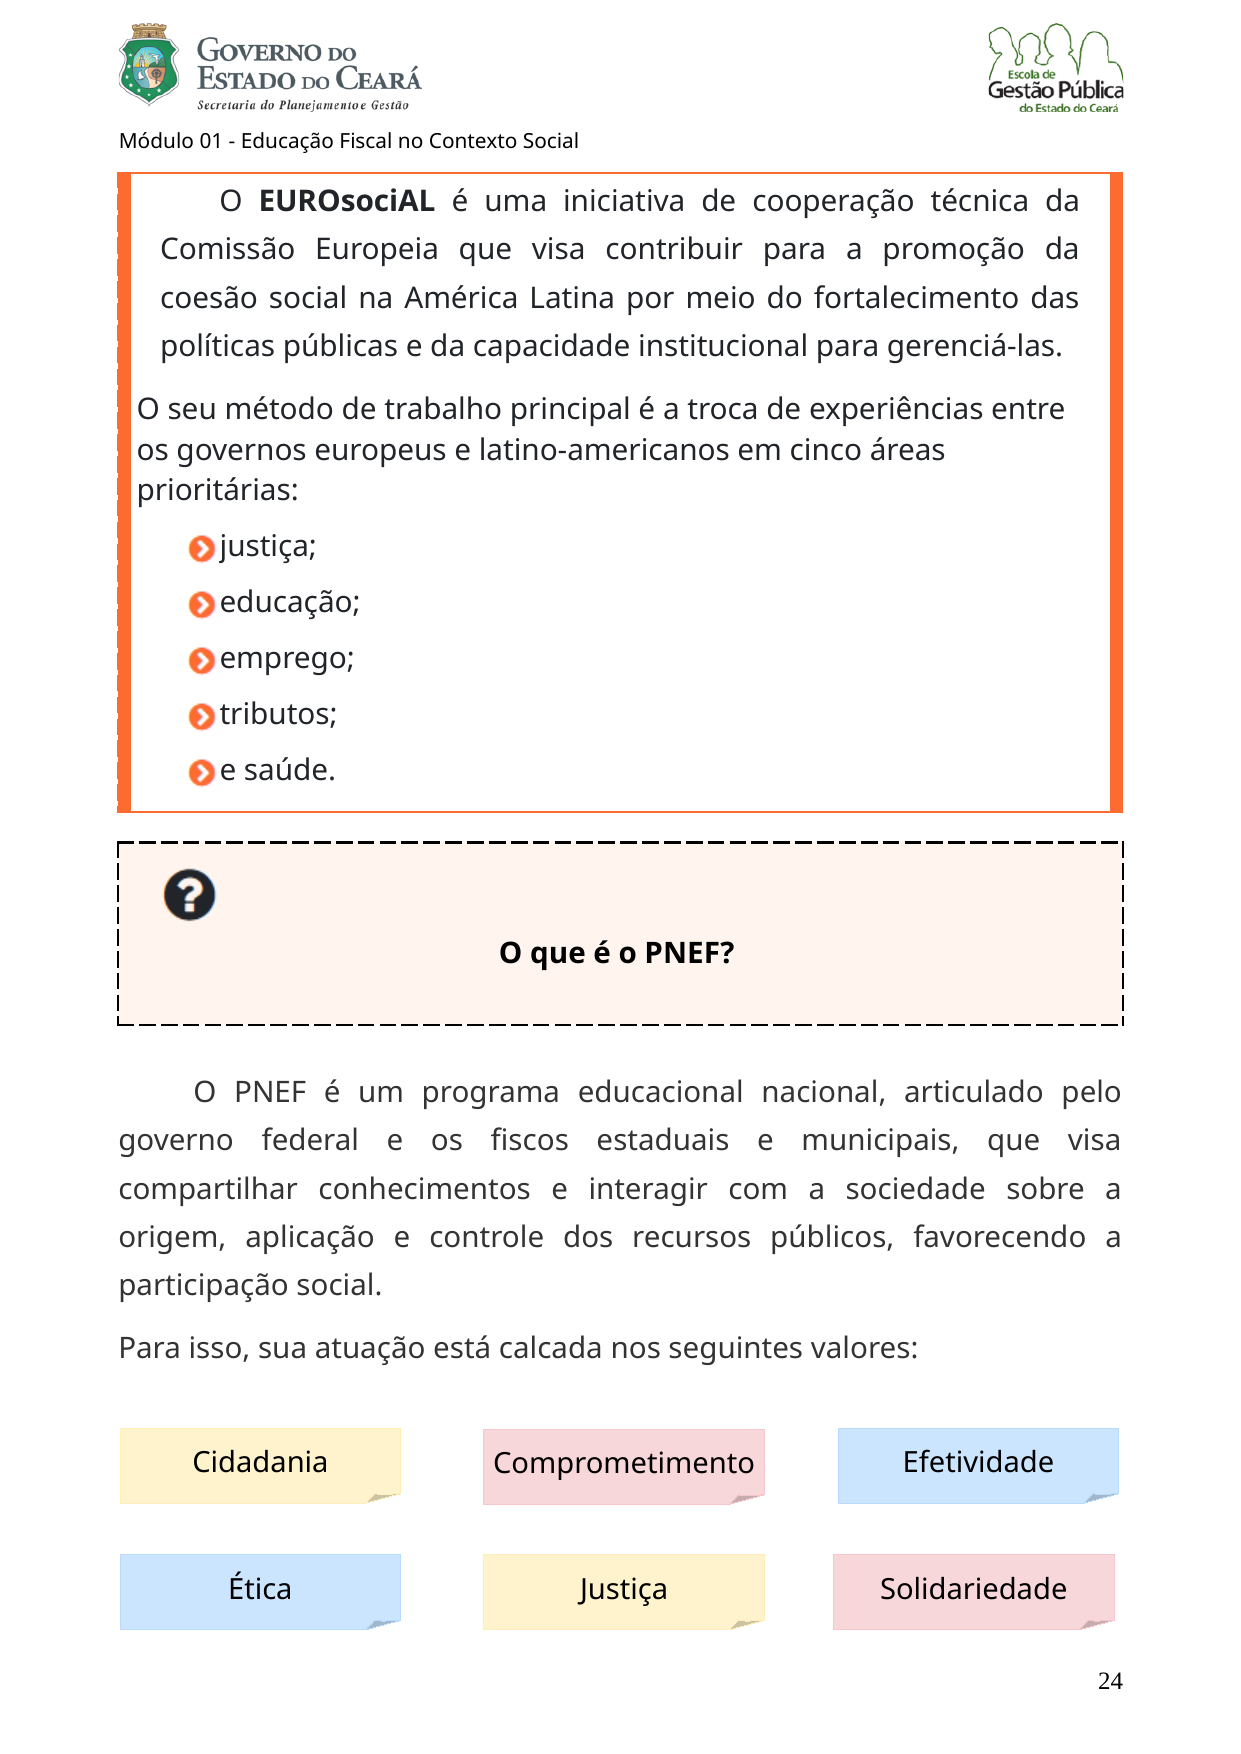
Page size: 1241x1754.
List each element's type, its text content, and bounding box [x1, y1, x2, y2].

table_header O EUROsociAL é uma iniciativa de cooperação técnica da Comissão Europeia que visa contribuir para a promoção da coesão social na América Latina por meio do fortalecimento das políticas públicas e da capacidade institucional para gerenciá-las. O seu método de trabalho principal é a troca de experiências entre os governos europeus e latino-americanos em cinco áreas prioritárias: justiça; educação; emprego; tributos; e saúde. [131, 174, 1110, 811]
picture [152, 863, 232, 929]
picture [188, 643, 220, 677]
table_header O que é o PNEF? [118, 841, 1123, 1024]
text Para isso, sua atuação está calcada nos seguintes valores: [118, 1327, 1123, 1367]
picture [188, 755, 220, 789]
picture [118, 23, 1124, 112]
table_header [118, 174, 131, 811]
text O PNEF é um programa educacional nacional, articulado pelo governo federal e os fiscos estaduais e municipais, que visa compartilhar conhecimentos e interagir com a sociedade sobre a origem, aplicação e controle dos recursos públicos, favorecendo a participação social. [118, 1071, 1123, 1304]
picture [188, 587, 220, 621]
picture [188, 531, 220, 565]
picture [188, 699, 220, 733]
table_header [1110, 174, 1120, 811]
